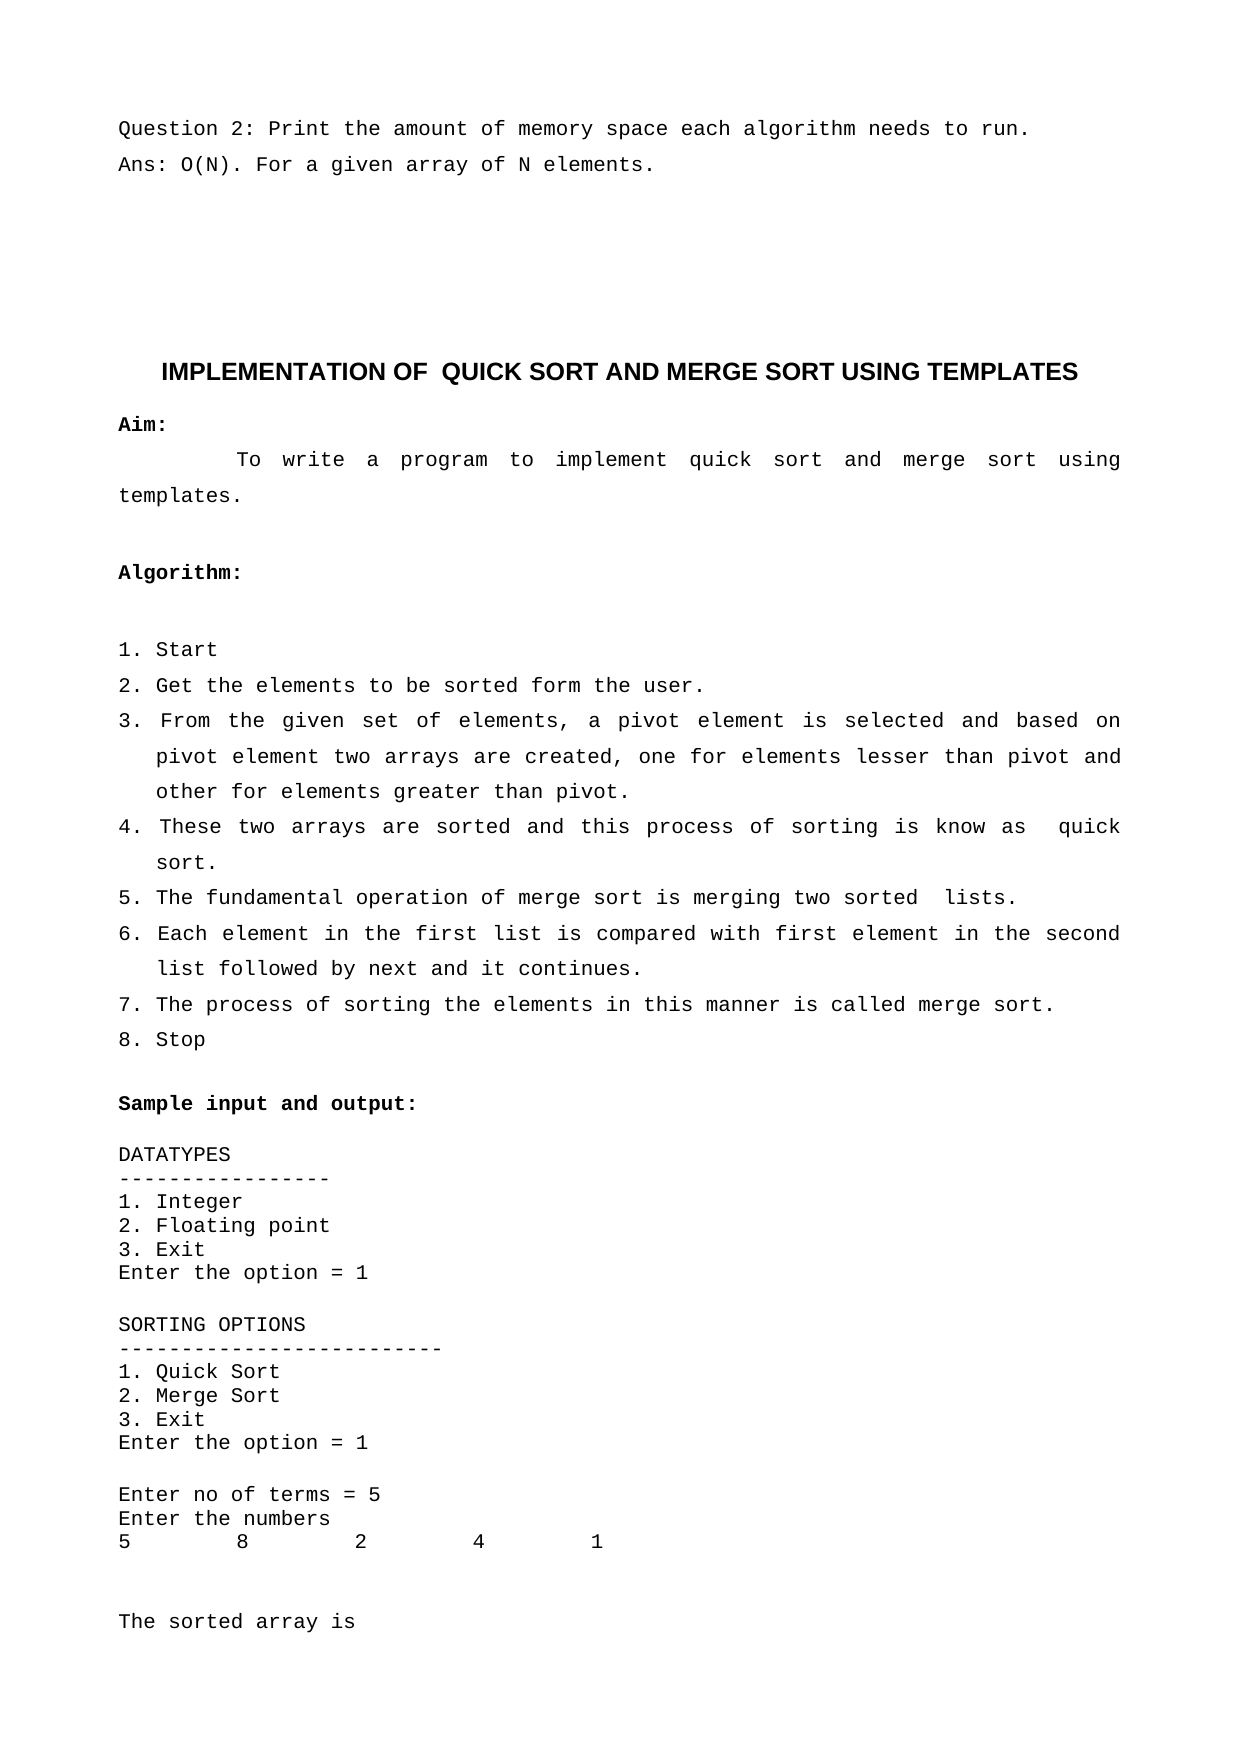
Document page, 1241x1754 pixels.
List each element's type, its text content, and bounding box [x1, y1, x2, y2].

text 1. Integer [118, 1191, 1122, 1215]
text 2. Get the elements to be sorted form the user. [118, 675, 1122, 698]
text ----------------- [118, 1168, 1122, 1191]
text 1. Start [118, 639, 1122, 663]
text Question 2: Print the amount of memory space each algorithm needs to run. [118, 118, 1122, 142]
text 6. Each element in the first list is compared with first element in the second list followed by next and it continues. [118, 923, 1122, 982]
text Sample input and output: [118, 1092, 1122, 1116]
text Aim: [118, 414, 1122, 437]
text 2. Floating point [118, 1215, 1122, 1239]
text SORTING OPTIONS [118, 1314, 1122, 1338]
text 3. Exit [118, 1239, 1122, 1262]
text 3. From the given set of elements, a pivot element is selected and based on pivot element two arrays are created, one for elements lesser than pivot and other for elements greater than pivot. [118, 710, 1122, 805]
text 5. The fundamental operation of merge sort is merging two sorted lists. [118, 887, 1122, 911]
text 5 8 2 4 1 [118, 1531, 1122, 1555]
text 8. Stop [118, 1029, 1122, 1053]
text IMPLEMENTATION OF QUICK SORT AND MERGE SORT USING TEMPLATES [118, 357, 1122, 386]
text Enter the option = 1 [118, 1262, 1122, 1286]
text Ans: O(N). For a given array of N elements. [118, 153, 1122, 177]
text 7. The process of sorting the elements in this manner is called merge sort. [118, 994, 1122, 1017]
text Algorithm: [118, 562, 1122, 586]
text Enter the option = 1 [118, 1432, 1122, 1456]
text 2. Merge Sort [118, 1385, 1122, 1409]
text To write a program to implement quick sort and merge sort using templates. [118, 449, 1122, 508]
text DATATYPES [118, 1144, 1122, 1168]
text -------------------------- [118, 1338, 1122, 1361]
text 4. These two arrays are sorted and this process of sorting is know as quick sort. [118, 817, 1122, 876]
text Enter no of terms = 5 [118, 1484, 1122, 1508]
text Enter the numbers [118, 1508, 1122, 1531]
text 1. Quick Sort [118, 1361, 1122, 1385]
text 3. Exit [118, 1409, 1122, 1432]
text The sorted array is [118, 1611, 1122, 1634]
